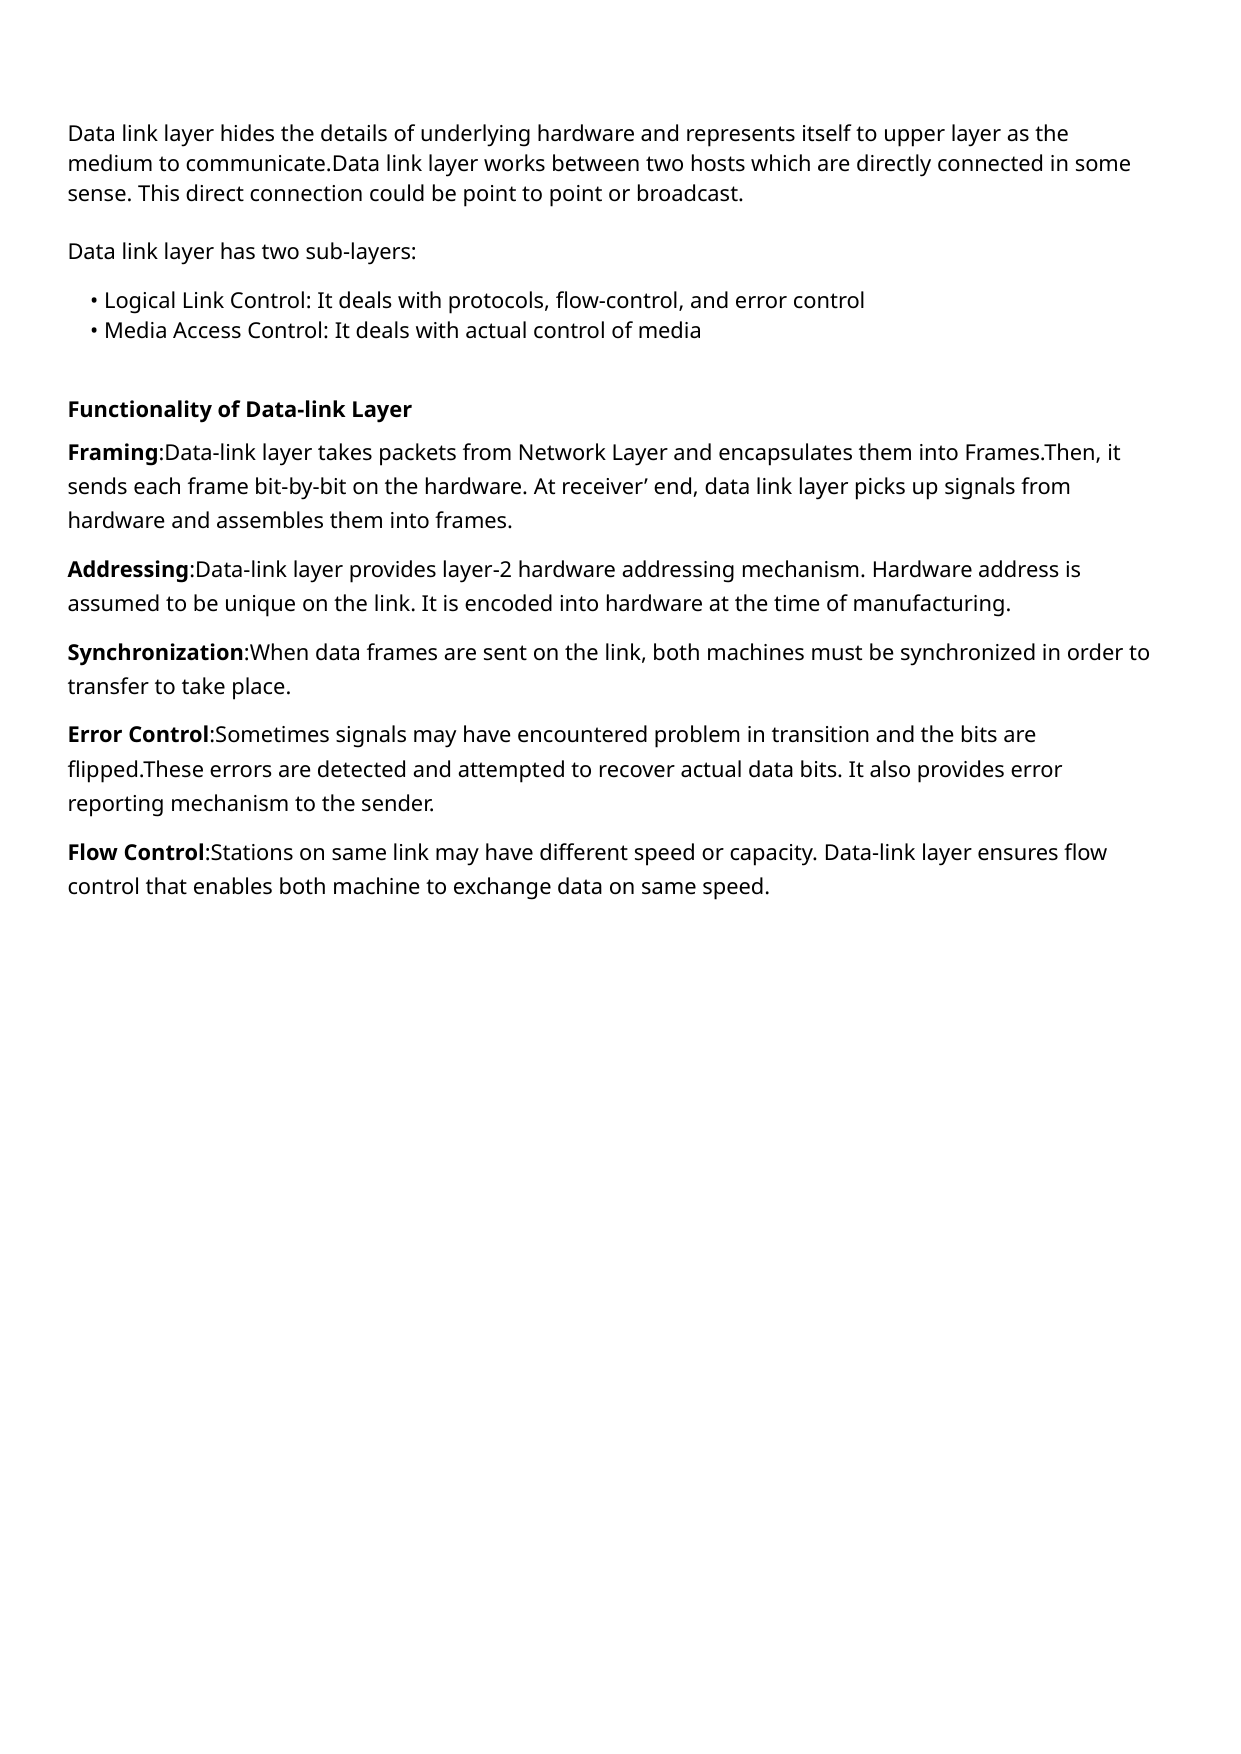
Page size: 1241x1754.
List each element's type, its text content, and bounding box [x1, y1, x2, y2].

text Synchronization:When data frames are sent on the link, both machines must be synchronized in order to transfer to take place. [67, 636, 1160, 700]
text Data link layer hides the details of underlying hardware and represents itself to upper layer as the medium to communicate.Data link layer works between two hosts which are directly connected in some sense. This direct connection could be point to point or broadcast. [67, 118, 1160, 207]
text Data link layer has two sub-layers: [67, 236, 1160, 266]
text Error Control:Sometimes signals may have encountered problem in transition and the bits are flipped.These errors are detected and attempted to recover actual data bits. It also provides error reporting mechanism to the sender. [67, 719, 1160, 817]
text • Media Access Control: It deals with actual control of media [67, 315, 1160, 344]
text Framing:Data-link layer takes packets from Network Layer and encapsulates them into Frames.Then, it sends each frame bit-by-bit on the hardware. At receiver’ end, data link layer picks up signals from hardware and assembles them into frames. [67, 436, 1160, 534]
text Addressing:Data-link layer provides layer-2 hardware addressing mechanism. Hardware address is assumed to be unique on the link. It is encoded into hardware at the time of manufacturing. [67, 553, 1160, 617]
subtitle Functionality of Data-link Layer [67, 394, 1160, 424]
text • Logical Link Control: It deals with protocols, flow-control, and error control [67, 285, 1160, 315]
text Flow Control:Stations on same link may have different speed or capacity. Data-link layer ensures flow control that enables both machine to exchange data on same speed. [67, 836, 1160, 900]
